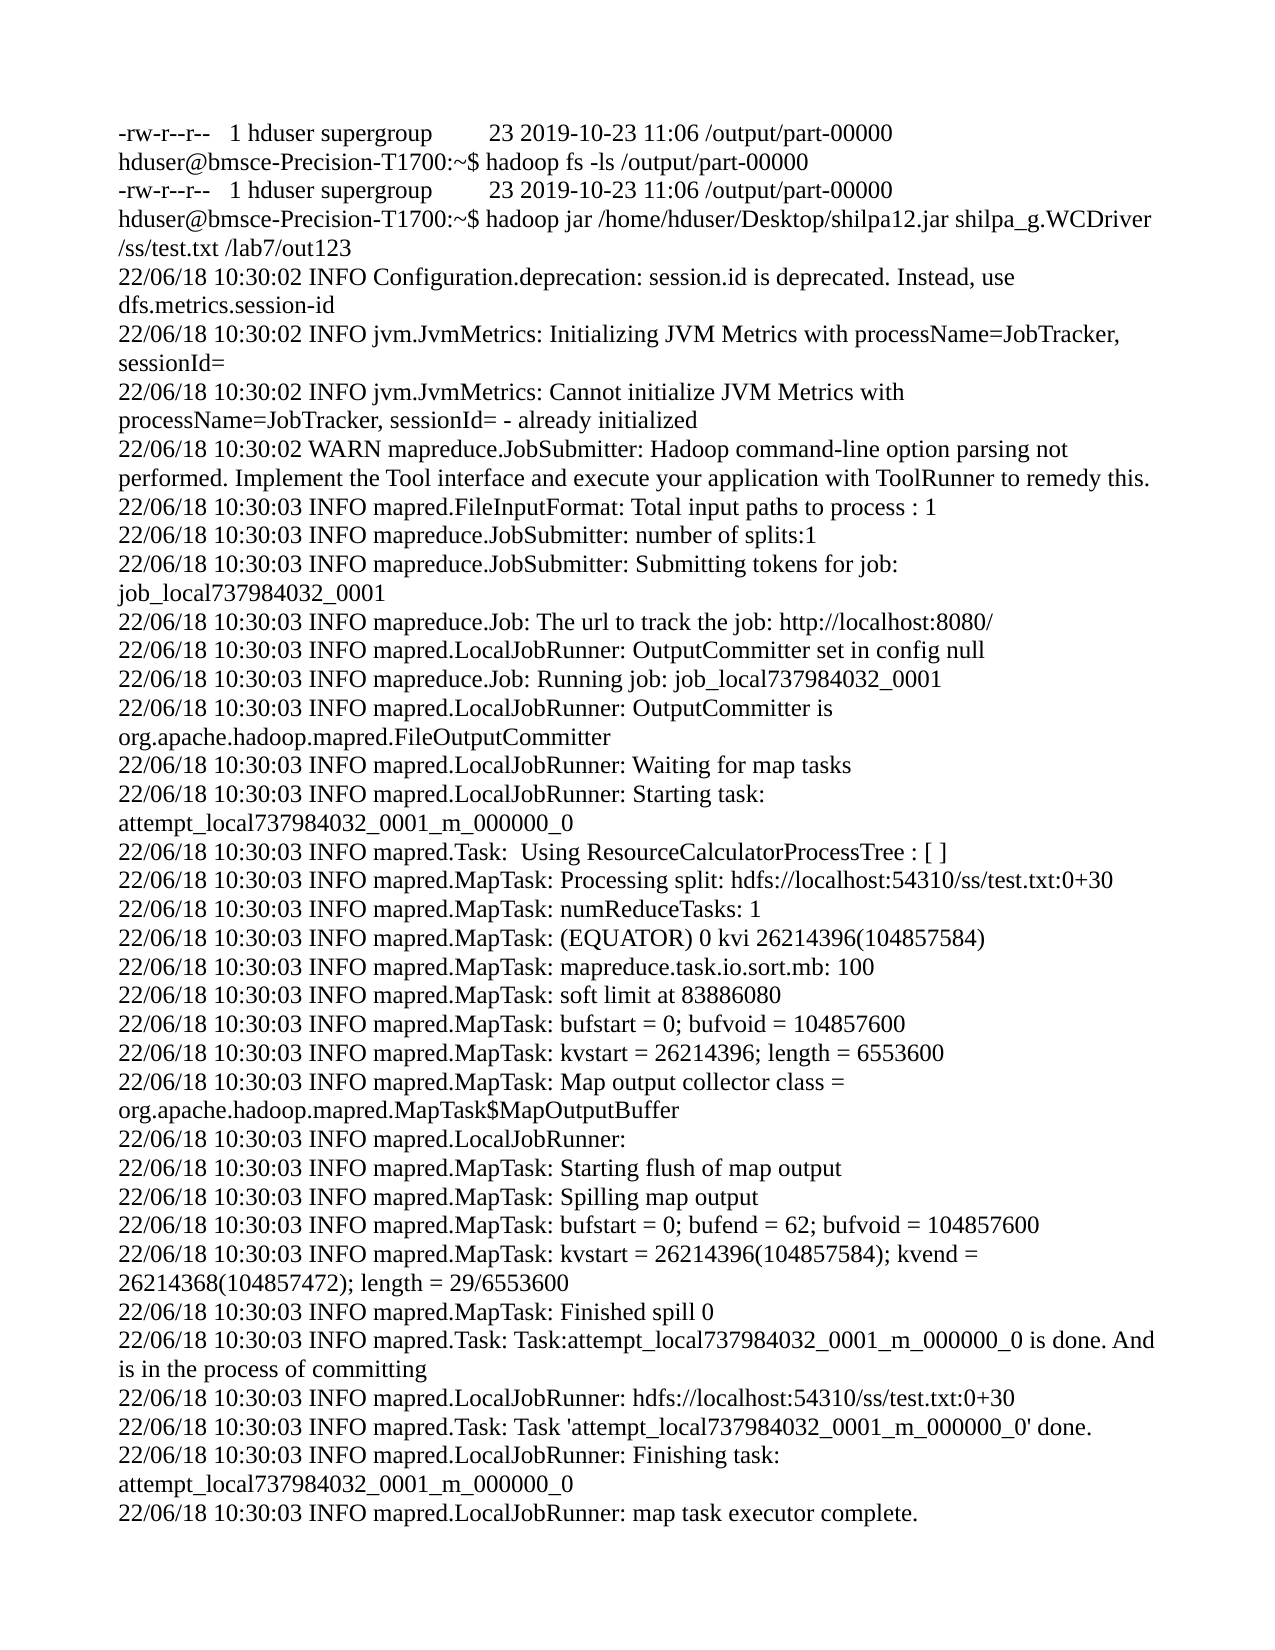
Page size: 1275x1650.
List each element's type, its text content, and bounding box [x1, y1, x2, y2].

text 22/06/18 10:30:03 INFO mapred.MapTask: kvstart = 26214396; length = 6553600 [118, 1038, 1157, 1067]
text 22/06/18 10:30:03 INFO mapred.MapTask: Finished spill 0 [118, 1297, 1157, 1326]
text -rw-r--r-- 1 hduser supergroup 23 2019-10-23 11:06 /output/part-00000 [118, 176, 1157, 204]
text 22/06/18 10:30:03 INFO mapred.MapTask: mapreduce.task.io.sort.mb: 100 [118, 952, 1157, 981]
text 22/06/18 10:30:02 WARN mapreduce.JobSubmitter: Hadoop command-line option parsing not performed. Implement the Tool interface and execute your application with ToolRunner to remedy this. [118, 434, 1157, 492]
text 22/06/18 10:30:03 INFO mapred.LocalJobRunner: OutputCommitter set in config null [118, 636, 1157, 664]
text 22/06/18 10:30:03 INFO mapred.LocalJobRunner: [118, 1124, 1157, 1153]
text 22/06/18 10:30:03 INFO mapred.LocalJobRunner: Finishing task: attempt_local737984032_0001_m_000000_0 [118, 1441, 1157, 1498]
text 22/06/18 10:30:03 INFO mapred.LocalJobRunner: map task executor complete. [118, 1498, 1157, 1527]
text 22/06/18 10:30:03 INFO mapred.MapTask: Spilling map output [118, 1182, 1157, 1211]
text 22/06/18 10:30:03 INFO mapred.MapTask: kvstart = 26214396(104857584); kvend = 26214368(104857472); length = 29/6553600 [118, 1239, 1157, 1297]
text 22/06/18 10:30:03 INFO mapred.LocalJobRunner: Waiting for map tasks [118, 751, 1157, 779]
text 22/06/18 10:30:03 INFO mapred.Task: Task 'attempt_local737984032_0001_m_000000_0' done. [118, 1412, 1157, 1441]
text 22/06/18 10:30:03 INFO mapred.LocalJobRunner: hdfs://localhost:54310/ss/test.txt:0+30 [118, 1383, 1157, 1412]
text 22/06/18 10:30:03 INFO mapreduce.JobSubmitter: number of splits:1 [118, 521, 1157, 549]
text 22/06/18 10:30:03 INFO mapred.Task: Using ResourceCalculatorProcessTree : [ ] [118, 837, 1157, 866]
text 22/06/18 10:30:03 INFO mapred.MapTask: Map output collector class = org.apache.hadoop.mapred.MapTask$MapOutputBuffer [118, 1067, 1157, 1124]
text 22/06/18 10:30:03 INFO mapred.FileInputFormat: Total input paths to process : 1 [118, 492, 1157, 521]
text hduser@bmsce-Precision-T1700:~$ hadoop jar /home/hduser/Desktop/shilpa12.jar shilpa_g.WCDriver /ss/test.txt /lab7/out123 [118, 204, 1157, 262]
text 22/06/18 10:30:03 INFO mapreduce.Job: The url to track the job: http://localhost:8080/ [118, 607, 1157, 636]
text 22/06/18 10:30:03 INFO mapreduce.Job: Running job: job_local737984032_0001 [118, 664, 1157, 693]
text 22/06/18 10:30:03 INFO mapred.LocalJobRunner: Starting task: attempt_local737984032_0001_m_000000_0 [118, 779, 1157, 837]
text 22/06/18 10:30:03 INFO mapred.MapTask: numReduceTasks: 1 [118, 894, 1157, 923]
text 22/06/18 10:30:03 INFO mapred.MapTask: bufstart = 0; bufvoid = 104857600 [118, 1009, 1157, 1038]
text 22/06/18 10:30:03 INFO mapred.MapTask: bufstart = 0; bufend = 62; bufvoid = 104857600 [118, 1211, 1157, 1239]
text hduser@bmsce-Precision-T1700:~$ hadoop fs -ls /output/part-00000 [118, 147, 1157, 176]
text 22/06/18 10:30:03 INFO mapred.MapTask: (EQUATOR) 0 kvi 26214396(104857584) [118, 923, 1157, 952]
text 22/06/18 10:30:02 INFO jvm.JvmMetrics: Cannot initialize JVM Metrics with processName=JobTracker, sessionId= - already initialized [118, 377, 1157, 434]
text 22/06/18 10:30:02 INFO jvm.JvmMetrics: Initializing JVM Metrics with processName=JobTracker, sessionId= [118, 319, 1157, 377]
text 22/06/18 10:30:02 INFO Configuration.deprecation: session.id is deprecated. Instead, use dfs.metrics.session-id [118, 262, 1157, 319]
text -rw-r--r-- 1 hduser supergroup 23 2019-10-23 11:06 /output/part-00000 [118, 118, 1157, 147]
text 22/06/18 10:30:03 INFO mapred.LocalJobRunner: OutputCommitter is org.apache.hadoop.mapred.FileOutputCommitter [118, 693, 1157, 751]
text 22/06/18 10:30:03 INFO mapred.MapTask: soft limit at 83886080 [118, 981, 1157, 1009]
text 22/06/18 10:30:03 INFO mapred.MapTask: Processing split: hdfs://localhost:54310/ss/test.txt:0+30 [118, 866, 1157, 894]
text 22/06/18 10:30:03 INFO mapreduce.JobSubmitter: Submitting tokens for job: job_local737984032_0001 [118, 549, 1157, 607]
text 22/06/18 10:30:03 INFO mapred.Task: Task:attempt_local737984032_0001_m_000000_0 is done. And is in the process of committing [118, 1326, 1157, 1383]
text 22/06/18 10:30:03 INFO mapred.MapTask: Starting flush of map output [118, 1153, 1157, 1182]
